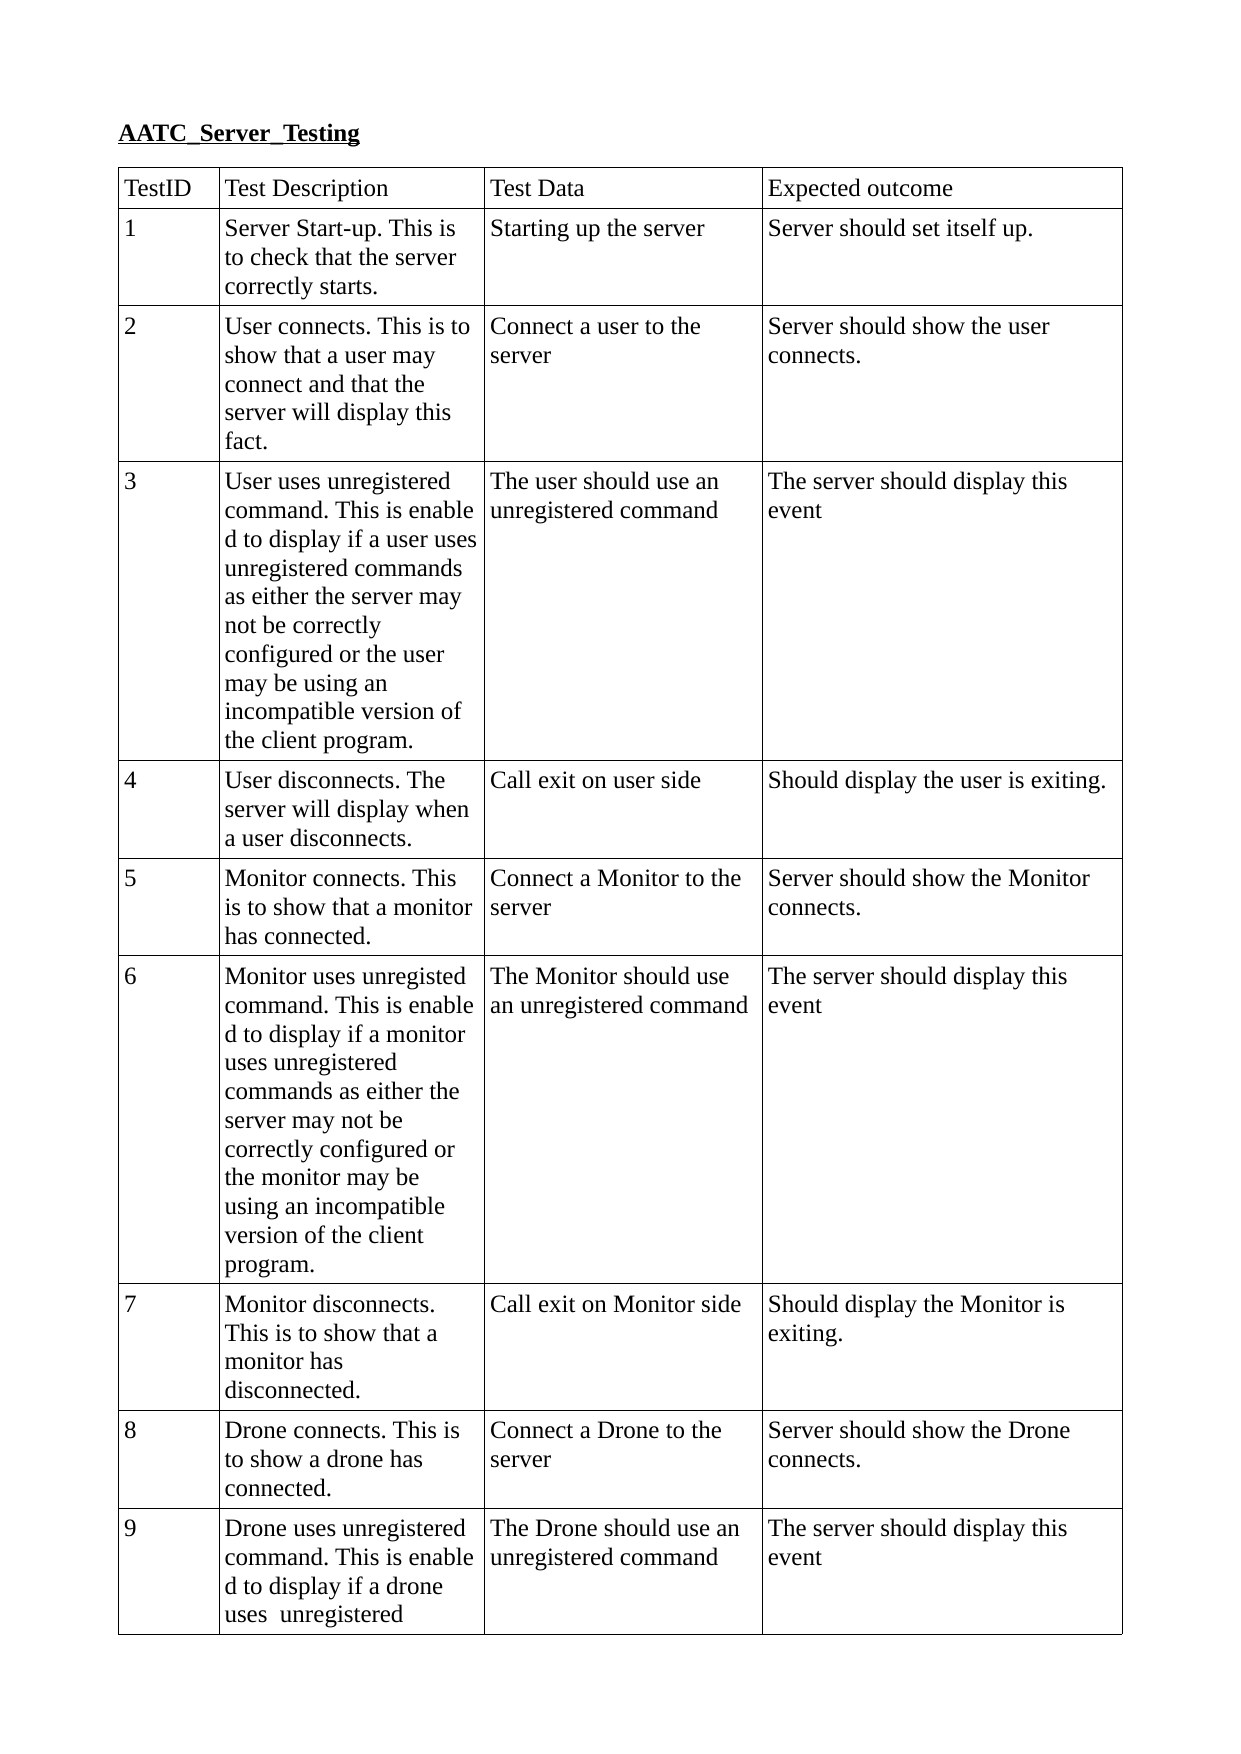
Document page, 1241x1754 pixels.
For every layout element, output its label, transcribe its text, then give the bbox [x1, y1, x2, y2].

table_cell 3 [119, 462, 219, 760]
table_cell 6 [119, 956, 219, 1283]
table_cell Monitor disconnects. This is to show that a monitor has disconnected. [220, 1284, 484, 1410]
text AATC_Server_Testing [118, 118, 1122, 147]
table_cell The Monitor should use an unregistered command [485, 956, 762, 1283]
table_cell The server should display this event [763, 462, 1122, 760]
table_cell 7 [119, 1284, 219, 1410]
table_header TestID [119, 168, 219, 207]
table_header Test Description [220, 168, 484, 207]
table_cell 4 [119, 761, 219, 857]
table_cell 1 [119, 209, 219, 305]
table_cell Monitor uses unregisted command. This is enable d to display if a monitor uses unregistered commands as either the server may not be correctly configured or the monitor may be using an incompatible version of the client program. [220, 956, 484, 1283]
table_cell The Drone should use an unregistered command [485, 1509, 762, 1634]
table_cell Should display the user is exiting. [763, 761, 1122, 857]
table_cell Call exit on user side [485, 761, 762, 857]
table_header Expected outcome [763, 168, 1122, 207]
table_cell The server should display this event [763, 1509, 1122, 1634]
table_cell 5 [119, 859, 219, 955]
table_cell The user should use an unregistered command [485, 462, 762, 760]
table_cell Should display the Monitor is exiting. [763, 1284, 1122, 1410]
table_cell Connect a Drone to the server [485, 1411, 762, 1507]
table_cell User uses unregistered command. This is enable d to display if a user uses unregistered commands as either the server may not be correctly configured or the user may be using an incompatible version of the client program. [220, 462, 484, 760]
table_cell 2 [119, 306, 219, 461]
table_cell Drone connects. This is to show a drone has connected. [220, 1411, 484, 1507]
table_cell Connect a user to the server [485, 306, 762, 461]
table_cell Server should show the Drone connects. [763, 1411, 1122, 1507]
table_cell Server should show the Monitor connects. [763, 859, 1122, 955]
table_header Test Data [485, 168, 762, 207]
table_cell Connect a Monitor to the server [485, 859, 762, 955]
table_cell Server should show the user connects. [763, 306, 1122, 461]
table_cell 8 [119, 1411, 219, 1507]
table_cell Starting up the server [485, 209, 762, 305]
table_cell Server Start-up. This is to check that the server correctly starts. [220, 209, 484, 305]
table_cell Monitor connects. This is to show that a monitor has connected. [220, 859, 484, 955]
table_cell Call exit on Monitor side [485, 1284, 762, 1410]
table_cell Server should set itself up. [763, 209, 1122, 305]
table_cell User connects. This is to show that a user may connect and that the server will display this fact. [220, 306, 484, 461]
table_cell 9 [119, 1509, 219, 1634]
table_cell The server should display this event [763, 956, 1122, 1283]
table_cell User disconnects. The server will display when a user disconnects. [220, 761, 484, 857]
table_cell Drone uses unregistered command. This is enable d to display if a drone uses unregistered [220, 1509, 484, 1634]
